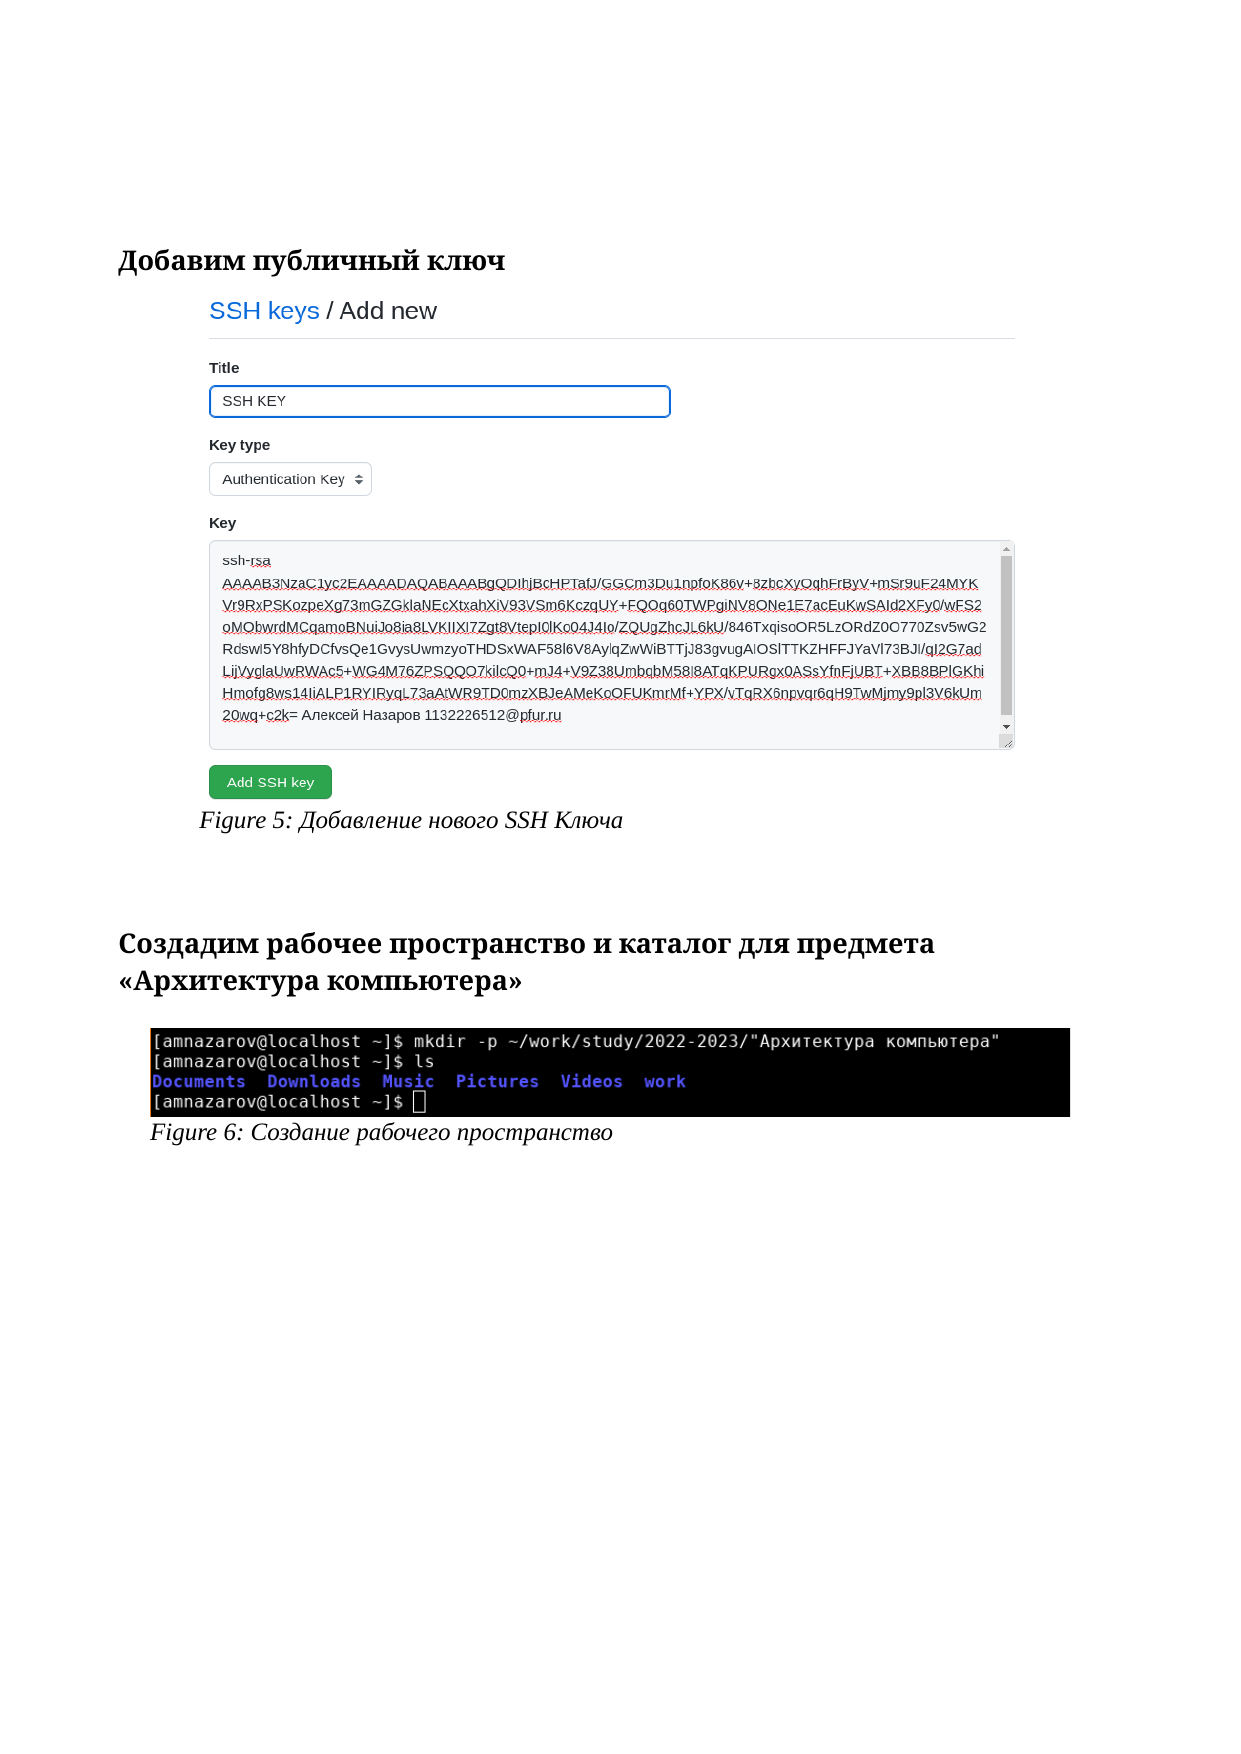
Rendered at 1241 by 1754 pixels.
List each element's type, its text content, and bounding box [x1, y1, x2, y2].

subtitle Добавим публичный ключ [118, 242, 1122, 279]
picture [199, 291, 1042, 806]
text Figure 5: Добавление нового SSH Ключа [199, 806, 1041, 834]
text Figure 6: Создание рабочего пространство [150, 1117, 1070, 1146]
picture [150, 1028, 1071, 1117]
subtitle Создадим рабочее пространство и каталог для предмета «Архитектура компьютера» [118, 924, 1122, 998]
